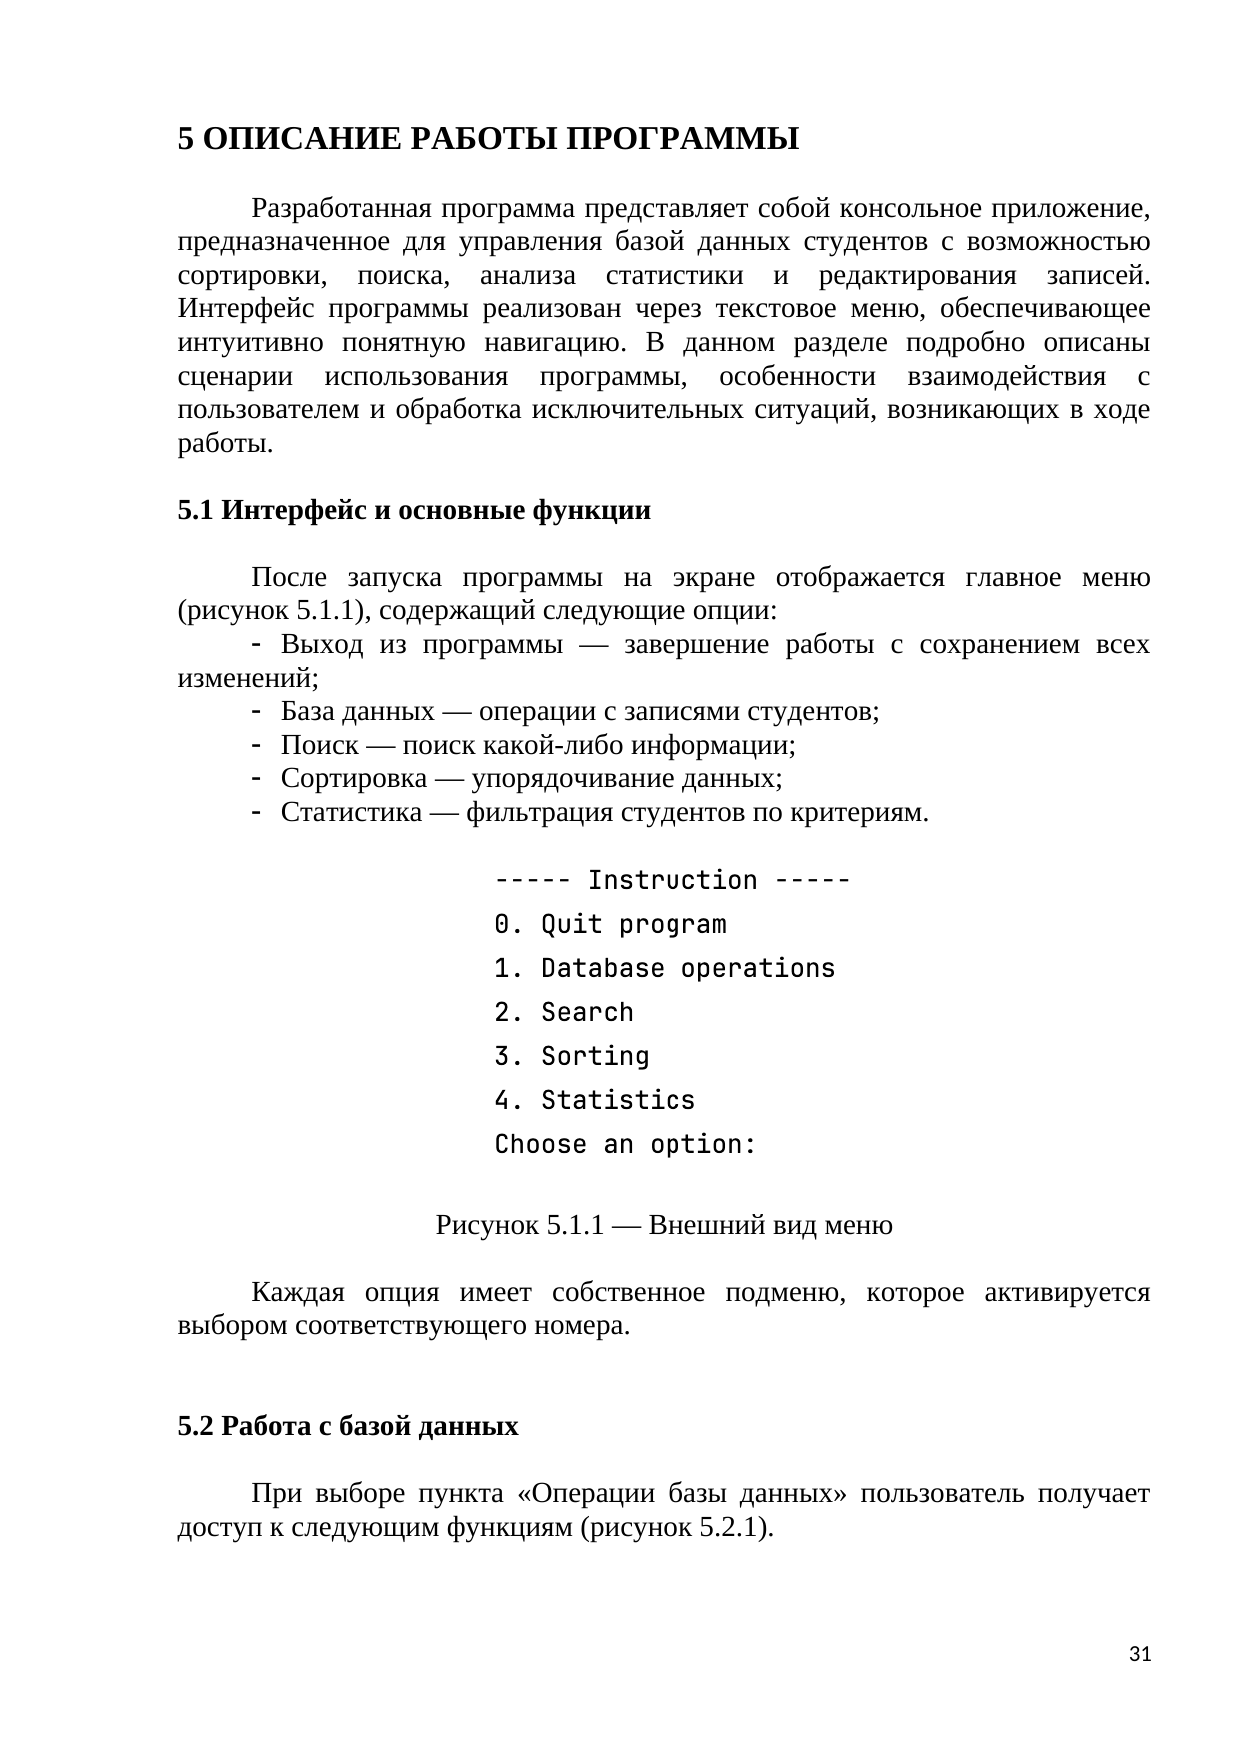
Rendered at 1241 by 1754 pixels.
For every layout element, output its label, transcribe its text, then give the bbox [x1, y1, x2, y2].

list Сортировка — упорядочивание данных; [177, 761, 1152, 794]
subtitle 5 Описание работы программы [177, 118, 1152, 156]
list Выход из программы — завершение работы с сохранением всех изменений; [177, 626, 1152, 693]
list Статистика — фильтрация студентов по критериям. [177, 794, 1152, 828]
text Рисунок 5.1.1 — Внешний вид меню [177, 1207, 1152, 1240]
list База данных — операции с записями студентов; [177, 693, 1152, 727]
subtitle 5.1 Интерфейс и основные функции [177, 492, 1152, 525]
picture [472, 861, 876, 1174]
text После запуска программы на экране отображается главное меню (рисунок 5.1.1), содержащий следующие опции: [177, 559, 1152, 626]
subtitle 5.2 Работа с базой данных [177, 1408, 1152, 1442]
list Поиск — поиск какой-либо информации; [177, 727, 1152, 761]
text При выборе пункта «Операции базы данных» пользователь получает доступ к следующим функциям (рисунок 5.2.1). [177, 1475, 1152, 1542]
text Разработанная программа представляет собой консольное приложение, предназначенное для управления базой данных студентов с возможностью сортировки, поиска, анализа статистики и редактирования записей. Интерфейс программы реализован через текстовое меню, обеспечивающее интуитивно понятную навигацию. В данном разделе подробно описаны сценарии использования программы, особенности взаимодействия с пользователем и обработка исключительных ситуаций, возникающих в ходе работы. [177, 190, 1152, 458]
text Каждая опция имеет собственное подменю, которое активируется выбором соответствующего номера. [177, 1274, 1152, 1341]
